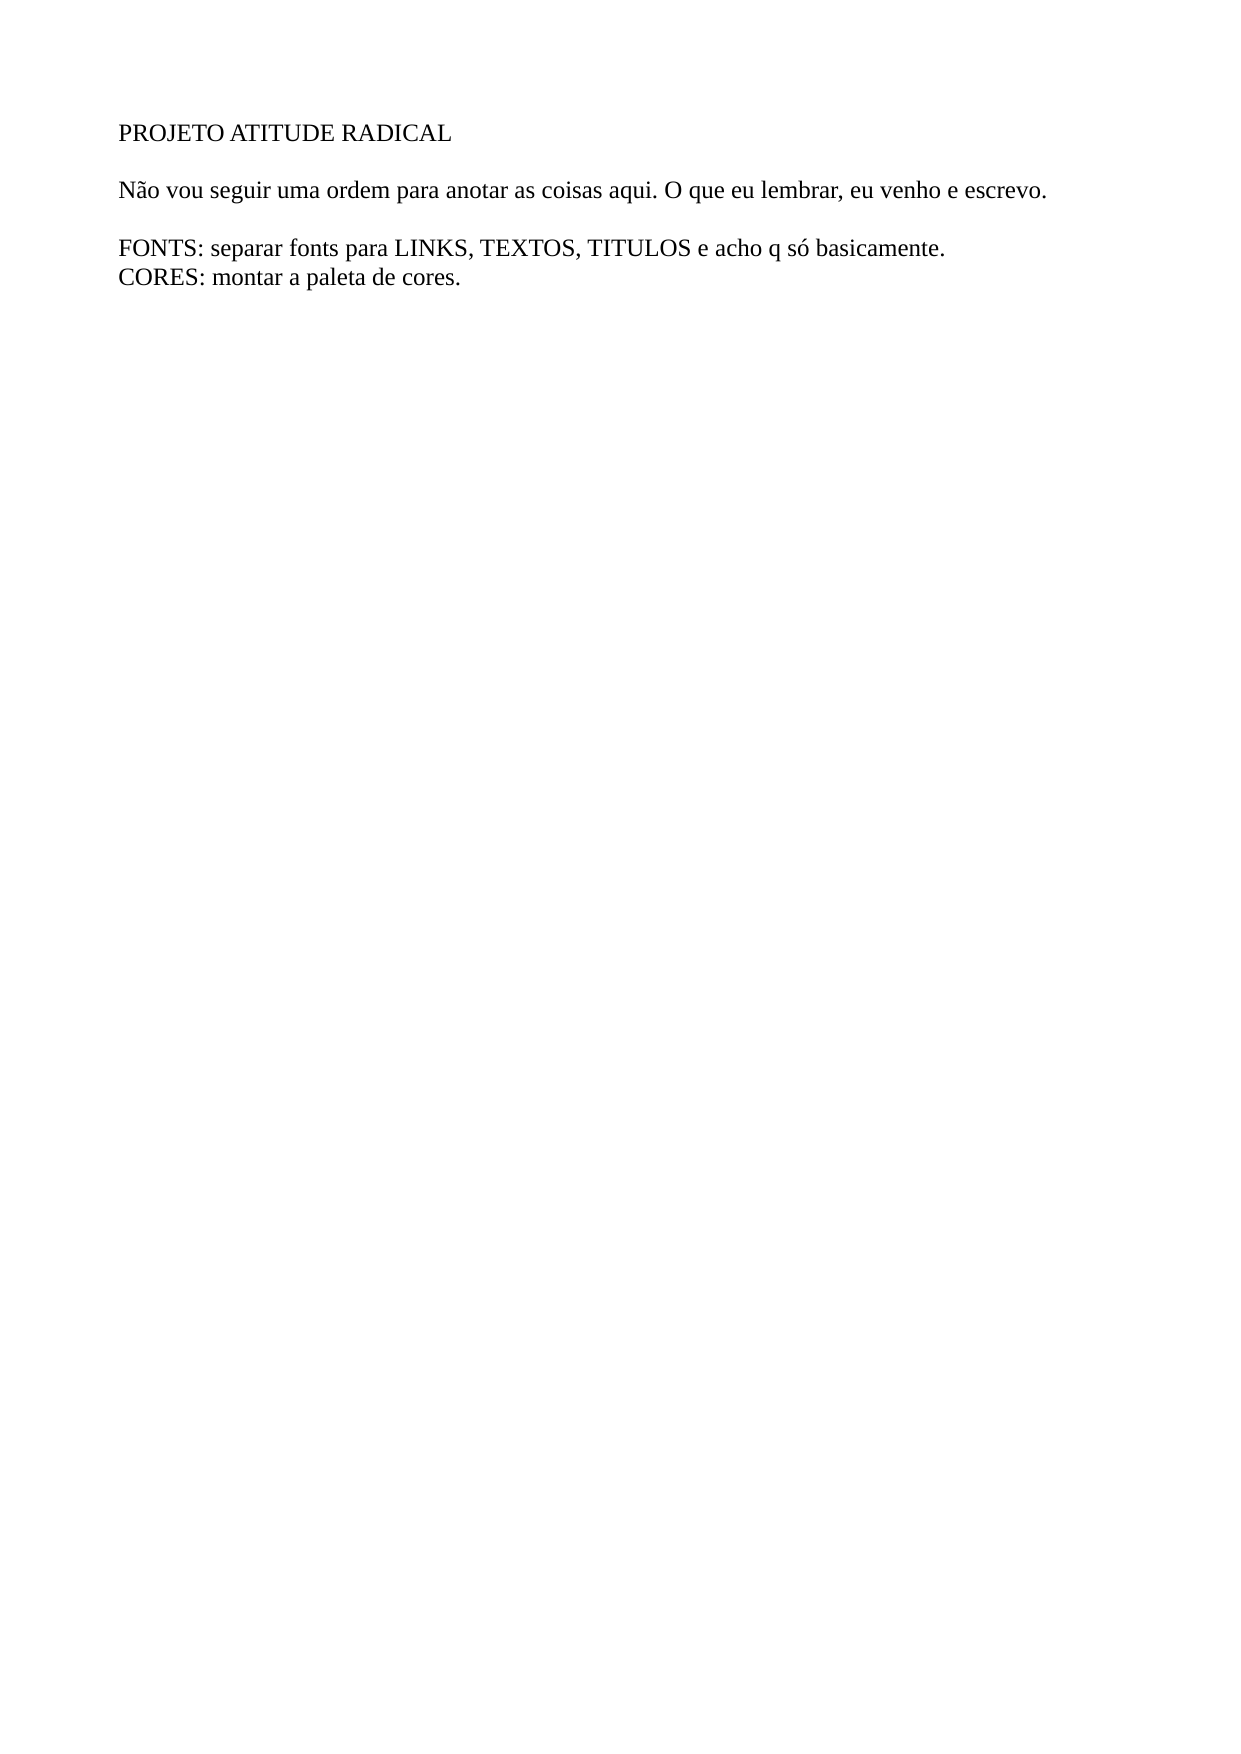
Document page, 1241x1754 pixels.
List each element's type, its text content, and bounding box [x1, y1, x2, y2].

text FONTS: separar fonts para LINKS, TEXTOS, TITULOS e acho q só basicamente. [118, 233, 1122, 262]
text Não vou seguir uma ordem para anotar as coisas aqui. O que eu lembrar, eu venho e escrevo. [118, 176, 1122, 204]
text CORES: montar a paleta de cores. [118, 262, 1122, 291]
text PROJETO ATITUDE RADICAL [118, 118, 1122, 147]
